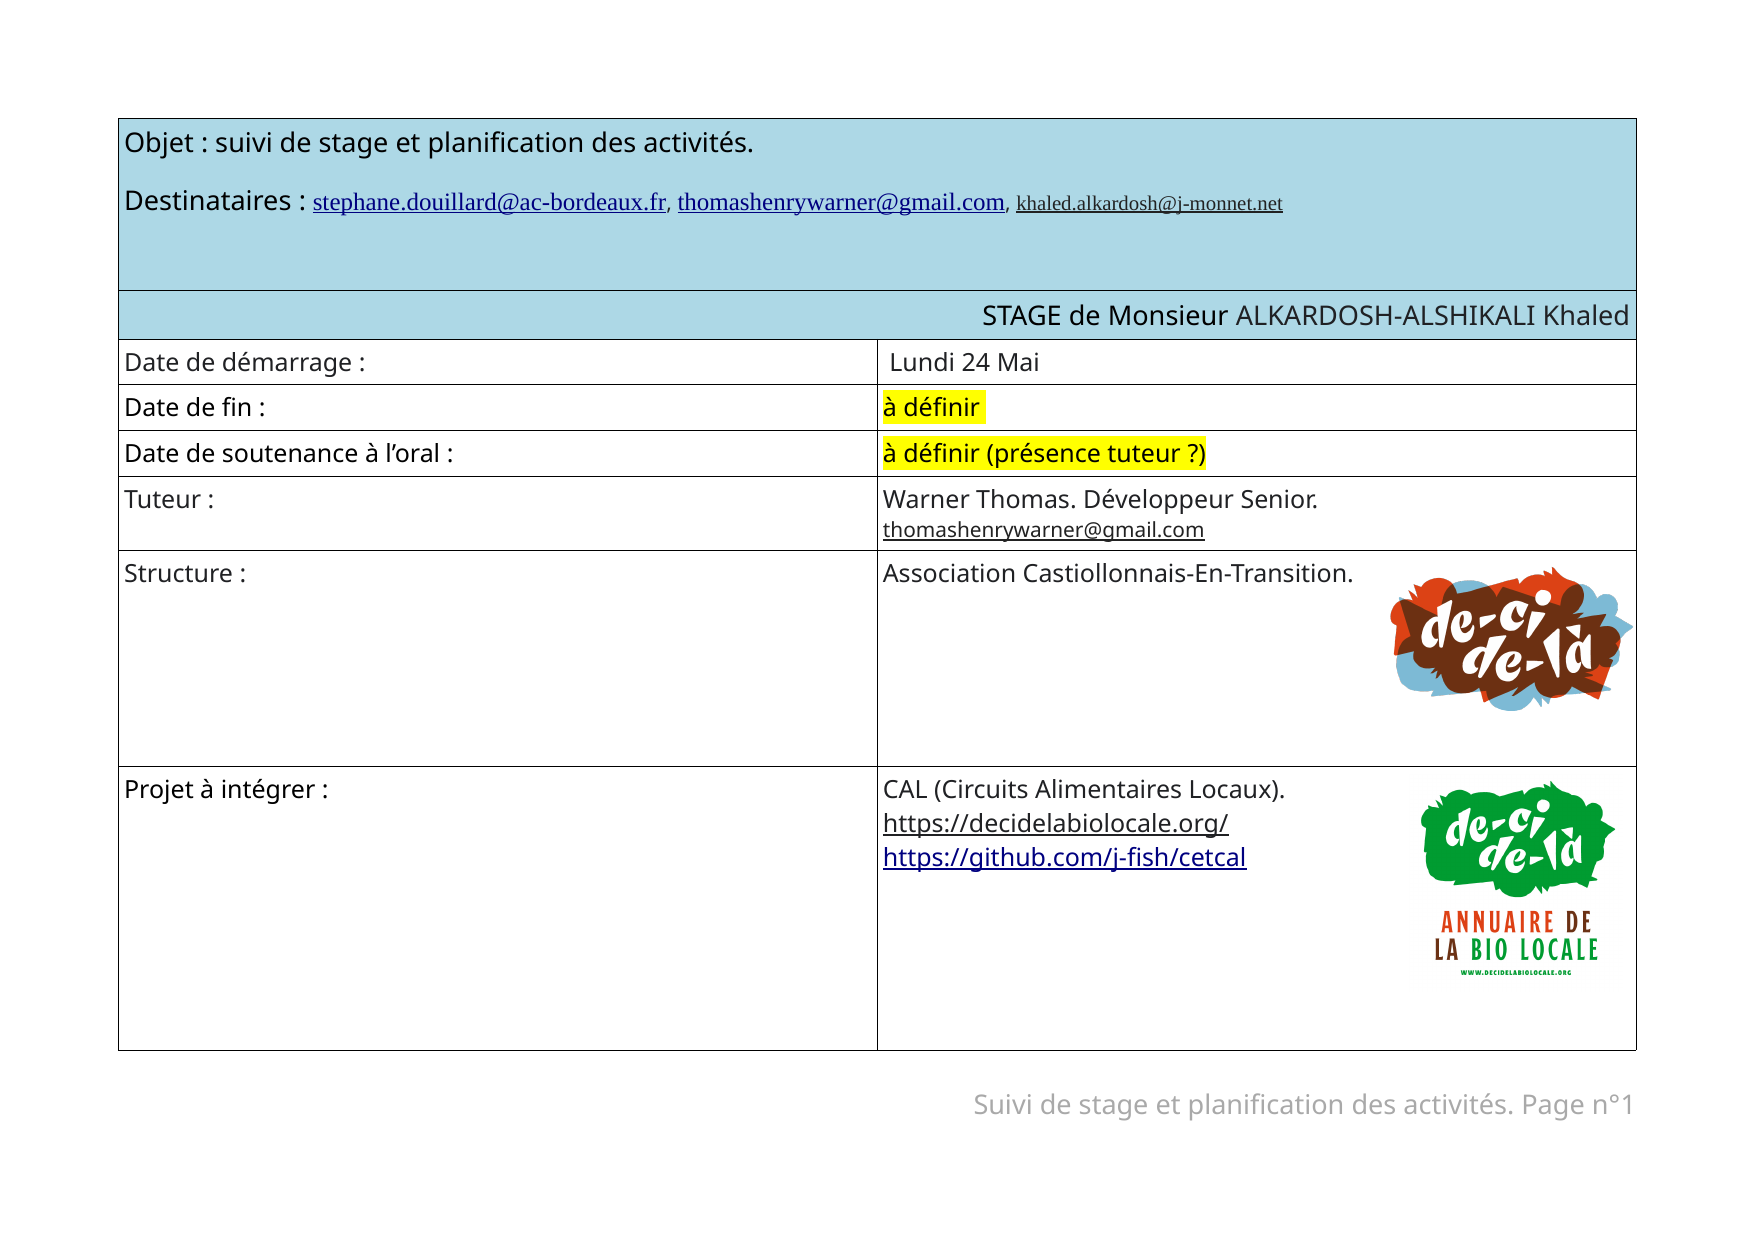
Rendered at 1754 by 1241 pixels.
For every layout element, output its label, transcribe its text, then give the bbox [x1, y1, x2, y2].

table_cell Date de démarrage : [119, 340, 877, 384]
table_cell Structure : [119, 551, 877, 766]
picture [1387, 551, 1637, 723]
picture [1409, 774, 1623, 992]
table_cell CAL (Circuits Alimentaires Locaux). https://decidelabiolocale.org/ https://github.com/j-fish/cetcal [878, 767, 1636, 1049]
table_header Objet : suivi de stage et planification des activités. Destinataires : stephane.douillard@ac-bordeaux.fr, thomashenrywarner@gmail.com, khaled.alkardosh@j-monnet.net [119, 119, 1636, 290]
table_cell STAGE de Monsieur ALKARDOSH-ALSHIKALI Khaled [119, 291, 1636, 339]
table_cell Lundi 24 Mai [878, 340, 1636, 384]
table_cell Projet à intégrer : [119, 767, 877, 1049]
table_cell Association Castiollonnais-En-Transition. [878, 551, 1636, 766]
table_cell à définir (présence tuteur ?) [878, 431, 1636, 476]
table_cell Tuteur : [119, 477, 877, 549]
table_cell Date de soutenance à l’oral : [119, 431, 877, 476]
table_cell Warner Thomas. Développeur Senior. thomashenrywarner@gmail.com [878, 477, 1636, 549]
table_cell Date de fin : [119, 385, 877, 430]
table_cell à définir [878, 385, 1636, 430]
